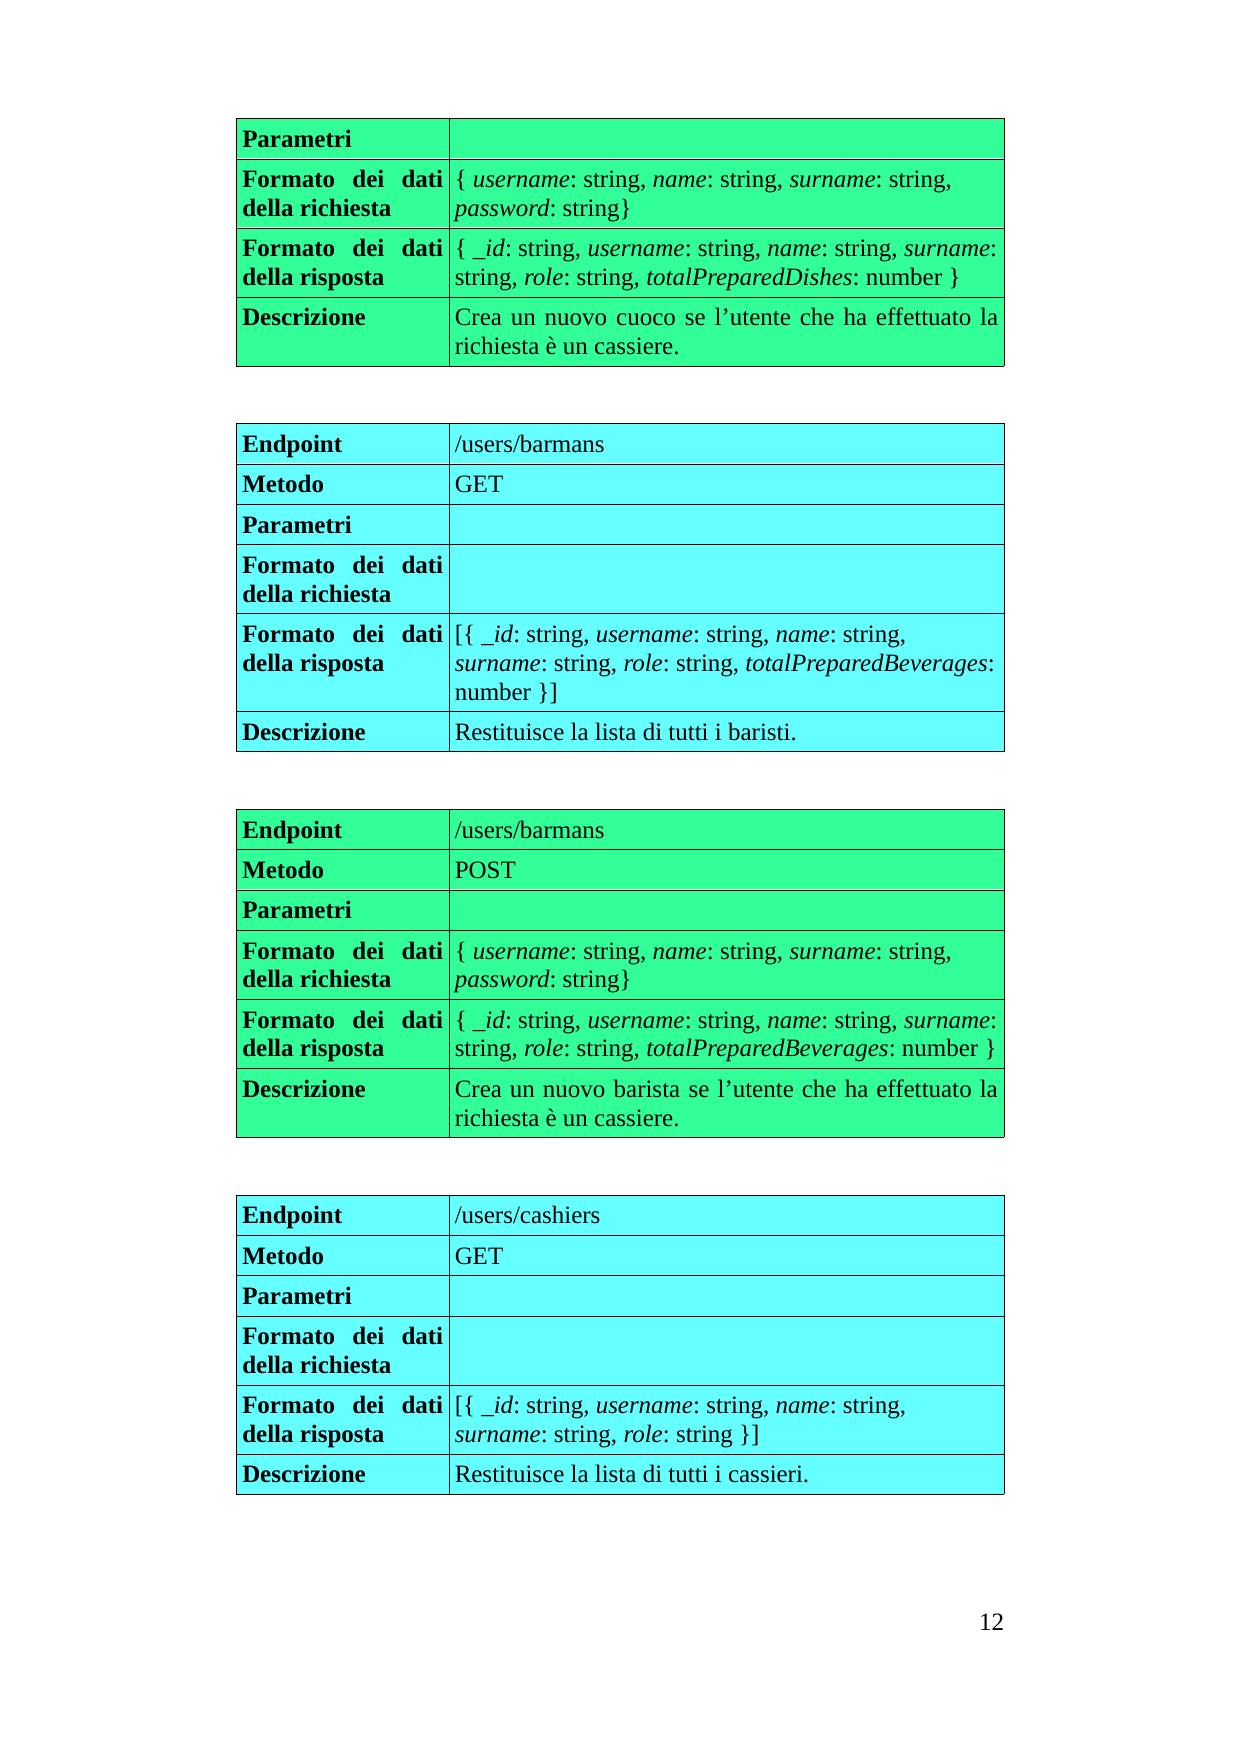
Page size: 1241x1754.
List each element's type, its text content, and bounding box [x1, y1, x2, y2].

table_cell Formato dei dati della richiesta [237, 545, 449, 613]
table_cell Parametri [237, 891, 449, 930]
table_cell [450, 1317, 1004, 1385]
table_cell GET [450, 465, 1004, 504]
table_header /users/barmans [450, 810, 1004, 849]
table_cell { username: string, name: string, surname: string, password: string} [450, 160, 1004, 227]
table_cell [450, 891, 1004, 930]
table_cell [450, 505, 1004, 544]
table_cell [450, 545, 1004, 613]
table_cell Restituisce la lista di tutti i baristi. [450, 712, 1004, 751]
table_cell [{ _id: string, username: string, name: string, surname: string, role: string }] [450, 1386, 1004, 1454]
table_cell { _id: string, username: string, name: string, surname: string, role: string, totalPreparedBeverages: number } [450, 1000, 1004, 1068]
table_cell Formato dei dati della risposta [237, 614, 449, 711]
table_cell Descrizione [237, 298, 449, 366]
table_cell { _id: string, username: string, name: string, surname: string, role: string, totalPreparedDishes: number } [450, 229, 1004, 297]
table_cell Formato dei dati della risposta [237, 1000, 449, 1068]
table_cell Descrizione [237, 1069, 449, 1137]
table_header Endpoint [237, 810, 449, 849]
table_cell Restituisce la lista di tutti i cassieri. [450, 1455, 1004, 1494]
table_cell Parametri [237, 1276, 449, 1316]
table_header Endpoint [237, 1196, 449, 1235]
table_cell Parametri [237, 505, 449, 544]
table_cell [450, 119, 1004, 158]
table_cell Metodo [237, 1236, 449, 1275]
table_cell POST [450, 850, 1004, 889]
table_cell Formato dei dati della richiesta [237, 1317, 449, 1385]
table_cell Formato dei dati della risposta [237, 1386, 449, 1454]
table_cell Formato dei dati della richiesta [237, 160, 449, 227]
table_cell { username: string, name: string, surname: string, password: string} [450, 931, 1004, 999]
table_cell Crea un nuovo cuoco se l’utente che ha effettuato la richiesta è un cassiere. [450, 298, 1004, 366]
table_cell Formato dei dati della richiesta [237, 931, 449, 999]
table_header /users/barmans [450, 424, 1004, 463]
table_cell GET [450, 1236, 1004, 1275]
table_cell [{ _id: string, username: string, name: string, surname: string, role: string, totalPreparedBeverages: number }] [450, 614, 1004, 711]
table_cell [450, 1276, 1004, 1316]
table_header /users/cashiers [450, 1196, 1004, 1235]
table_cell Descrizione [237, 712, 449, 751]
table_header Endpoint [237, 424, 449, 463]
table_cell Metodo [237, 465, 449, 504]
table_cell Parametri [237, 119, 449, 158]
table_cell Formato dei dati della risposta [237, 229, 449, 297]
table_cell Descrizione [237, 1455, 449, 1494]
table_cell Crea un nuovo barista se l’utente che ha effettuato la richiesta è un cassiere. [450, 1069, 1004, 1137]
table_cell Metodo [237, 850, 449, 889]
